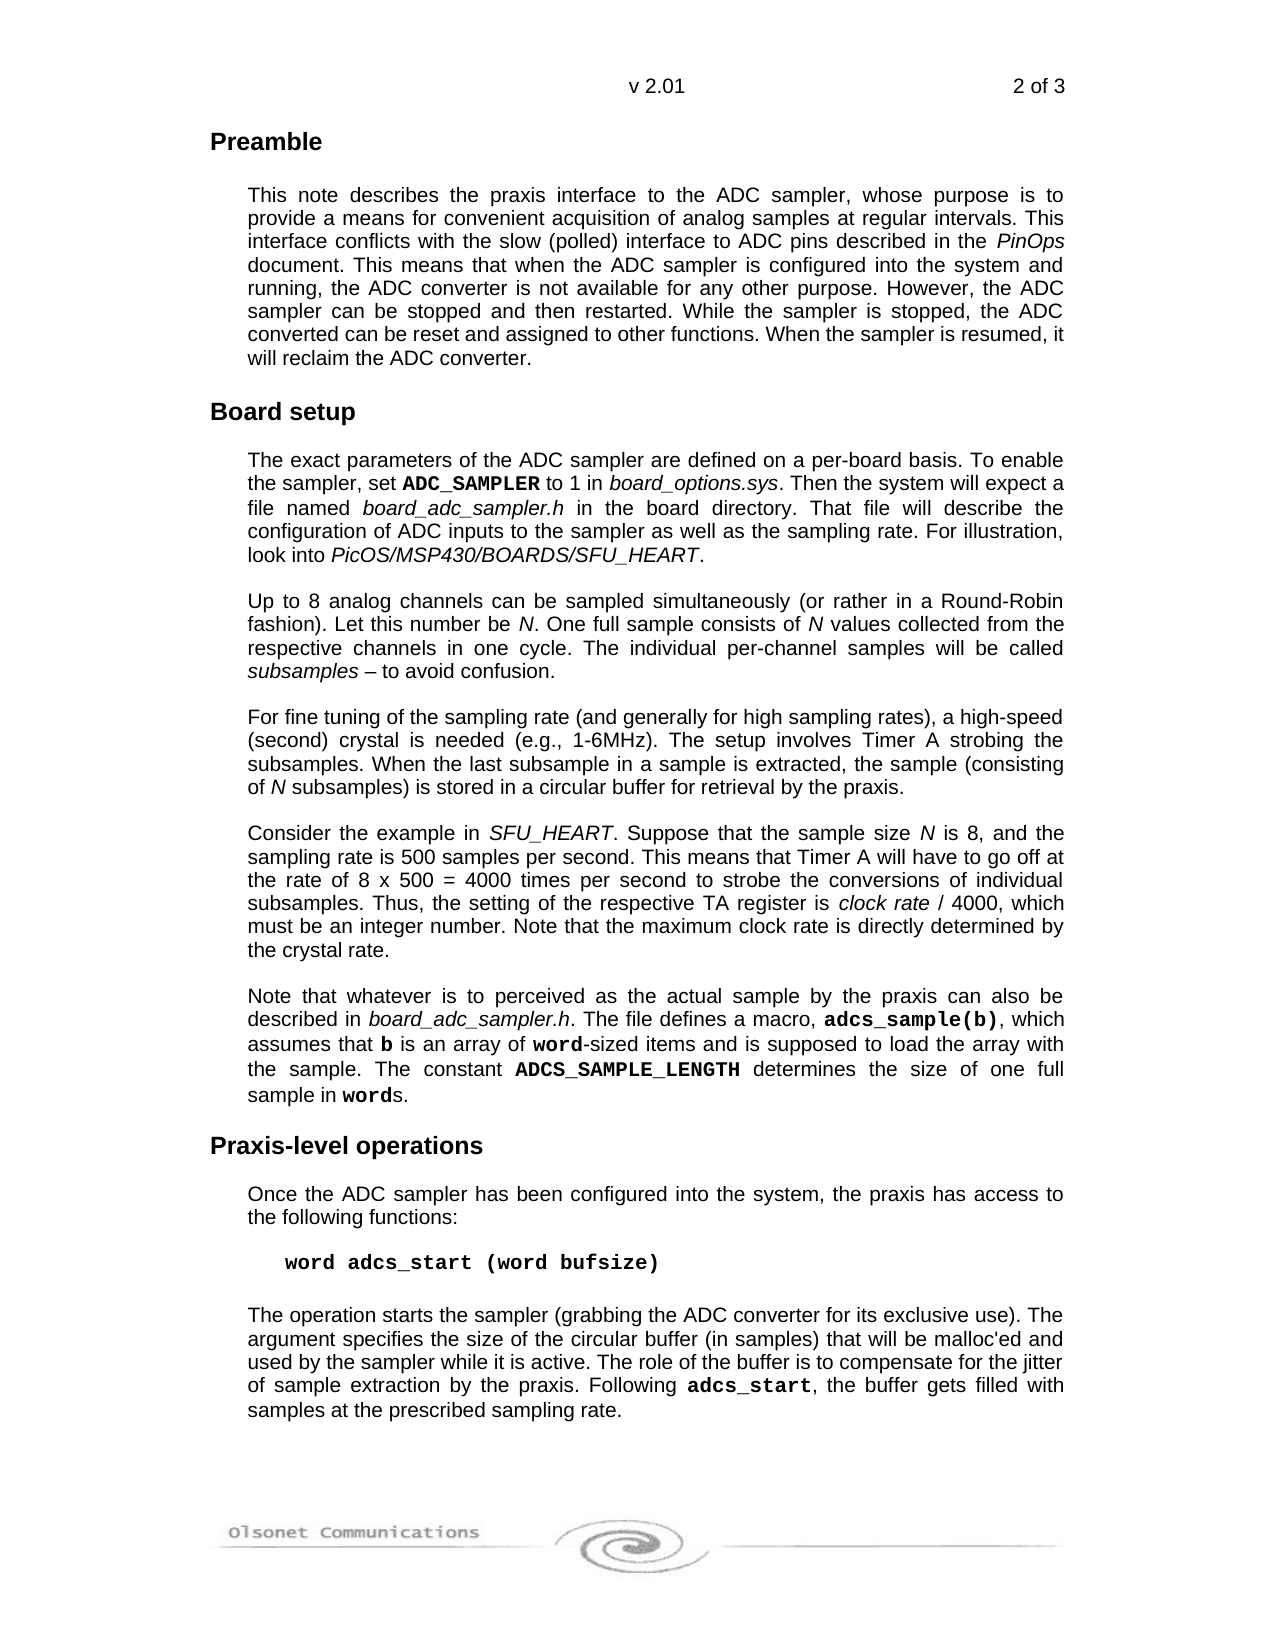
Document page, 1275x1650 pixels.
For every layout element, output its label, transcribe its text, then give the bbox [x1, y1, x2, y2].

subtitle Preamble [210, 128, 1065, 156]
text This note describes the praxis interface to the ADC sampler, whose purpose is to provide a means for convenient acquisition of analog samples at regular intervals. This interface conflicts with the slow (polled) interface to ADC pins described in the PinOps document. This means that when the ADC sampler is configured into the system and running, the ADC converter is not available for any other purpose. However, the ADC sampler can be stopped and then restarted. While the sampler is stopped, the ADC converted can be reset and assigned to other functions. When the sampler is resumed, it will reclaim the ADC converter. [247, 183, 1065, 369]
subtitle Praxis-level operations [210, 1131, 1065, 1159]
text The exact parameters of the ADC sampler are defined on a per-board basis. To enable the sampler, set ADC_SAMPLER to 1 in board_options.sys. Then the system will expect a file named board_adc_sampler.h in the board directory. That file will describe the configuration of ADC inputs to the sampler as well as the sampling rate. For illustration, look into PicOS/MSP430/BOARDS/SFU_HEART. [247, 448, 1065, 566]
subtitle Board setup [210, 397, 1065, 425]
text Note that whatever is to perceived as the actual sample by the praxis can also be described in board_adc_sampler.h. The file defines a macro, adcs_sample(b), which assumes that b is an array of word-sized items and is supposed to load the array with the sample. The constant ADCS_SAMPLE_LENGTH determines the size of one full sample in words. [247, 984, 1065, 1108]
text Up to 8 analog channels can be sampled simultaneously (or rather in a Round-Robin fashion). Let this number be N. One full sample consists of N values collected from the respective channels in one cycle. The individual per-channel samples will be called subsamples – to avoid confusion. [247, 590, 1065, 683]
picture [210, 1504, 1065, 1596]
text Once the ADC sampler has been configured into the system, the praxis has access to the following functions: [247, 1183, 1065, 1229]
text The operation starts the sampler (grabbing the ADC converter for its exclusive use). The argument specifies the size of the circular buffer (in samples) that will be malloc'ed and used by the sampler while it is active. The role of the buffer is to compensate for the jitter of sample extraction by the praxis. Following adcs_start, the buffer gets filled with samples at the prescribed sampling rate. [247, 1304, 1065, 1422]
text For fine tuning of the sampling rate (and generally for high sampling rates), a high-speed (second) crystal is needed (e.g., 1-6MHz). The setup involves Timer A strobing the subsamples. When the last subsample in a sample is extracted, the sample (consisting of N subsamples) is stored in a circular buffer for retrieval by the praxis. [247, 706, 1065, 799]
list word adcs_start (word bufsize) [247, 1252, 1065, 1276]
text Consider the example in SFU_HEART. Suppose that the sample size N is 8, and the sampling rate is 500 samples per second. This means that Timer A will have to go off at the rate of 8 x 500 = 4000 times per second to strobe the conversions of individual subsamples. Thus, the setting of the respective TA register is clock rate / 4000, which must be an integer number. Note that the maximum clock rate is directly determined by the crystal rate. [247, 822, 1065, 961]
